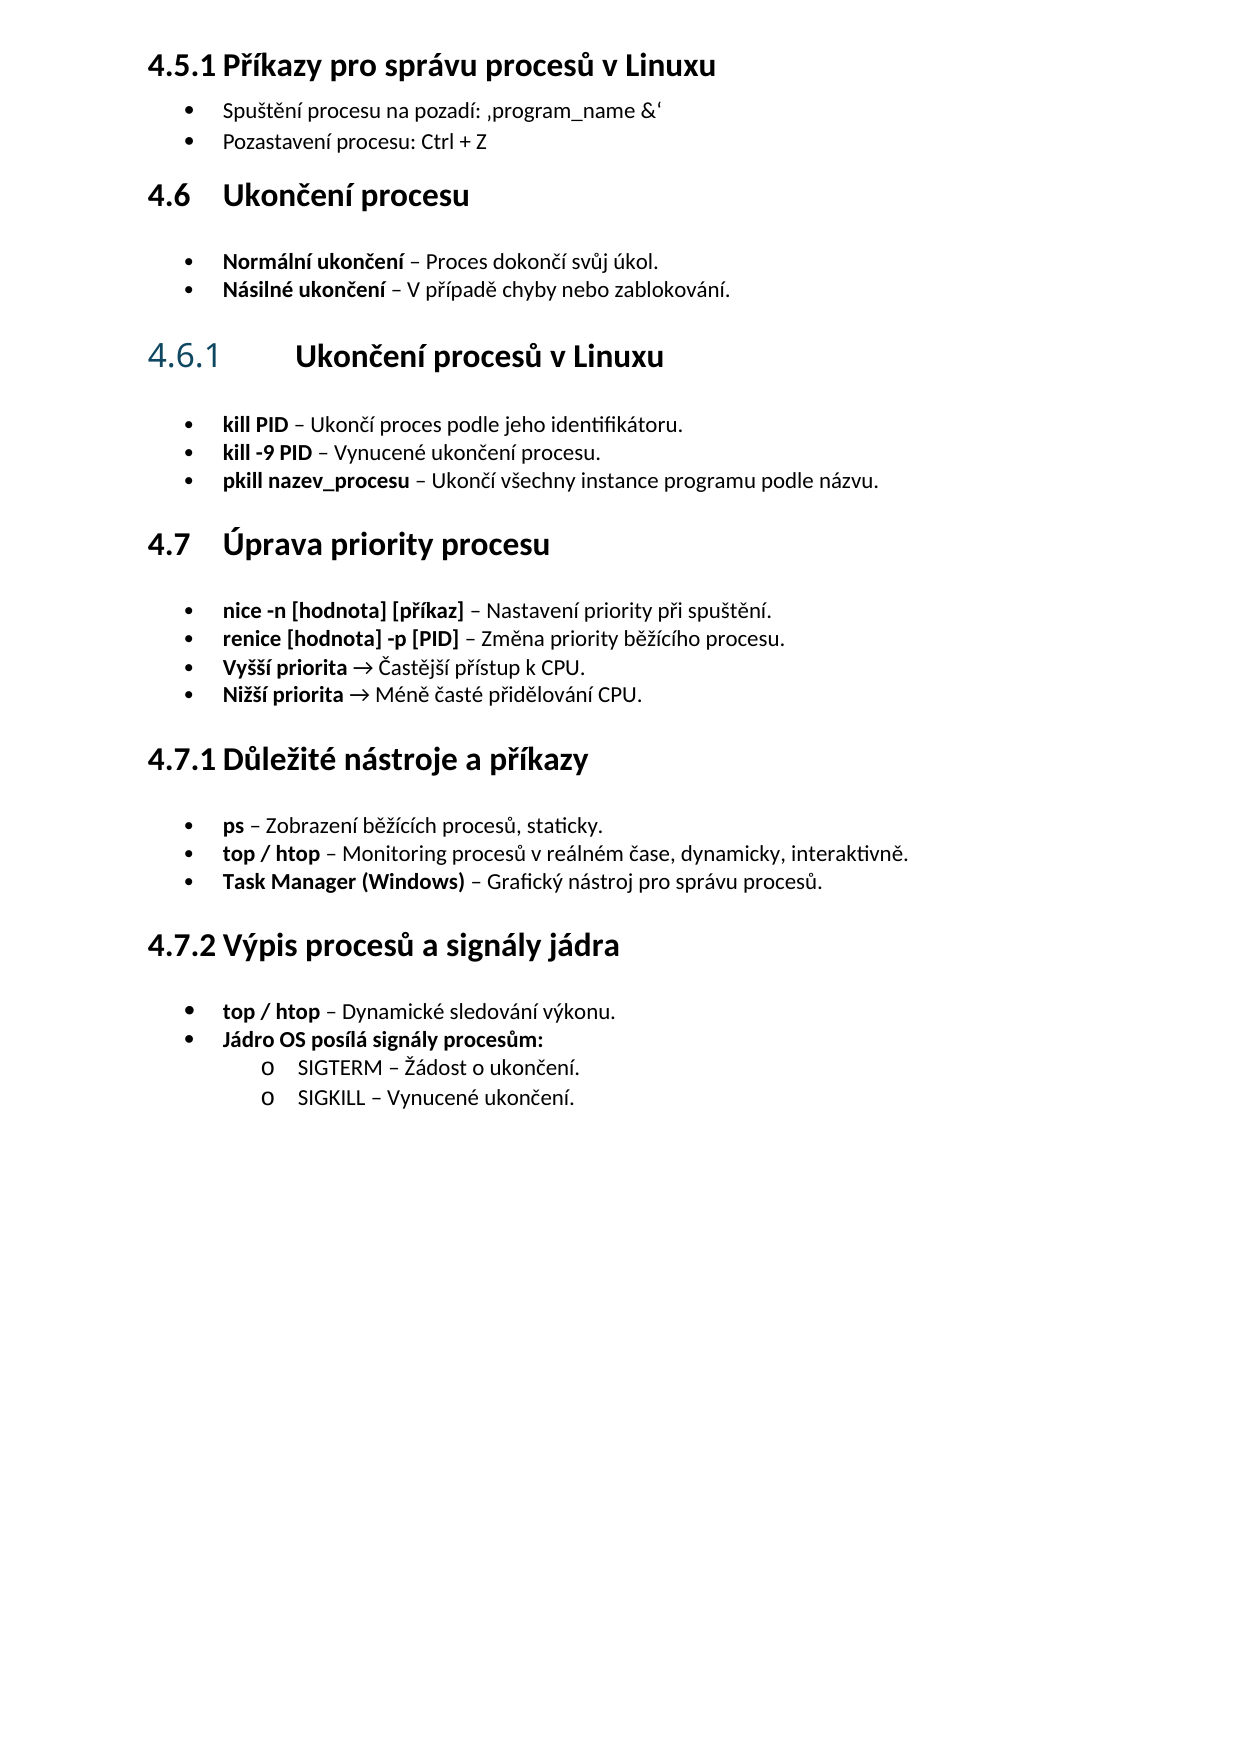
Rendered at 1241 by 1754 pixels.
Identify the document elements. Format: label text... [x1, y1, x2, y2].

list kill PID – Ukončí proces podle jeho identifikátoru. [185, 410, 1093, 438]
list Vyšší priorita → Častější přístup k CPU. [185, 653, 1093, 681]
list Jádro OS posílá signály procesům: [185, 1025, 1093, 1053]
list SIGTERM – Žádost o ukončení. [260, 1053, 1093, 1083]
subtitle Důležité nástroje a příkazy [148, 738, 1093, 778]
subtitle Úprava priority procesu [148, 523, 1093, 564]
subtitle Příkazy pro správu procesů v Linuxu [148, 44, 1093, 85]
list top / htop – Dynamické sledování výkonu. [185, 997, 1093, 1025]
list kill -9 PID – Vynucené ukončení procesu. [185, 438, 1093, 466]
list SIGKILL – Vynucené ukončení. [260, 1083, 1093, 1113]
subtitle Ukončení procesů v Linuxu [148, 332, 1093, 377]
list Spuštění procesu na pozadí: ‚program_name &‘ [185, 97, 1093, 125]
list renice [hodnota] -p [PID] – Změna priority běžícího procesu. [185, 624, 1093, 653]
list top / htop – Monitoring procesů v reálném čase, dynamicky, interaktivně. [185, 839, 1093, 867]
list Pozastavení procesu: Ctrl + Z [185, 127, 1093, 155]
list Násilné ukončení – V případě chyby nebo zablokování. [185, 275, 1093, 303]
list Nižší priorita → Méně časté přidělování CPU. [185, 681, 1093, 709]
list pkill nazev_procesu – Ukončí všechny instance programu podle názvu. [185, 466, 1093, 494]
list nice -n [hodnota] [příkaz] – Nastavení priority při spuštění. [185, 597, 1093, 624]
list ps – Zobrazení běžících procesů, staticky. [185, 811, 1093, 839]
subtitle Ukončení procesu [148, 174, 1093, 214]
list Normální ukončení – Proces dokončí svůj úkol. [185, 247, 1093, 275]
subtitle Výpis procesů a signály jádra [148, 924, 1093, 965]
list Task Manager (Windows) – Grafický nástroj pro správu procesů. [185, 867, 1093, 895]
